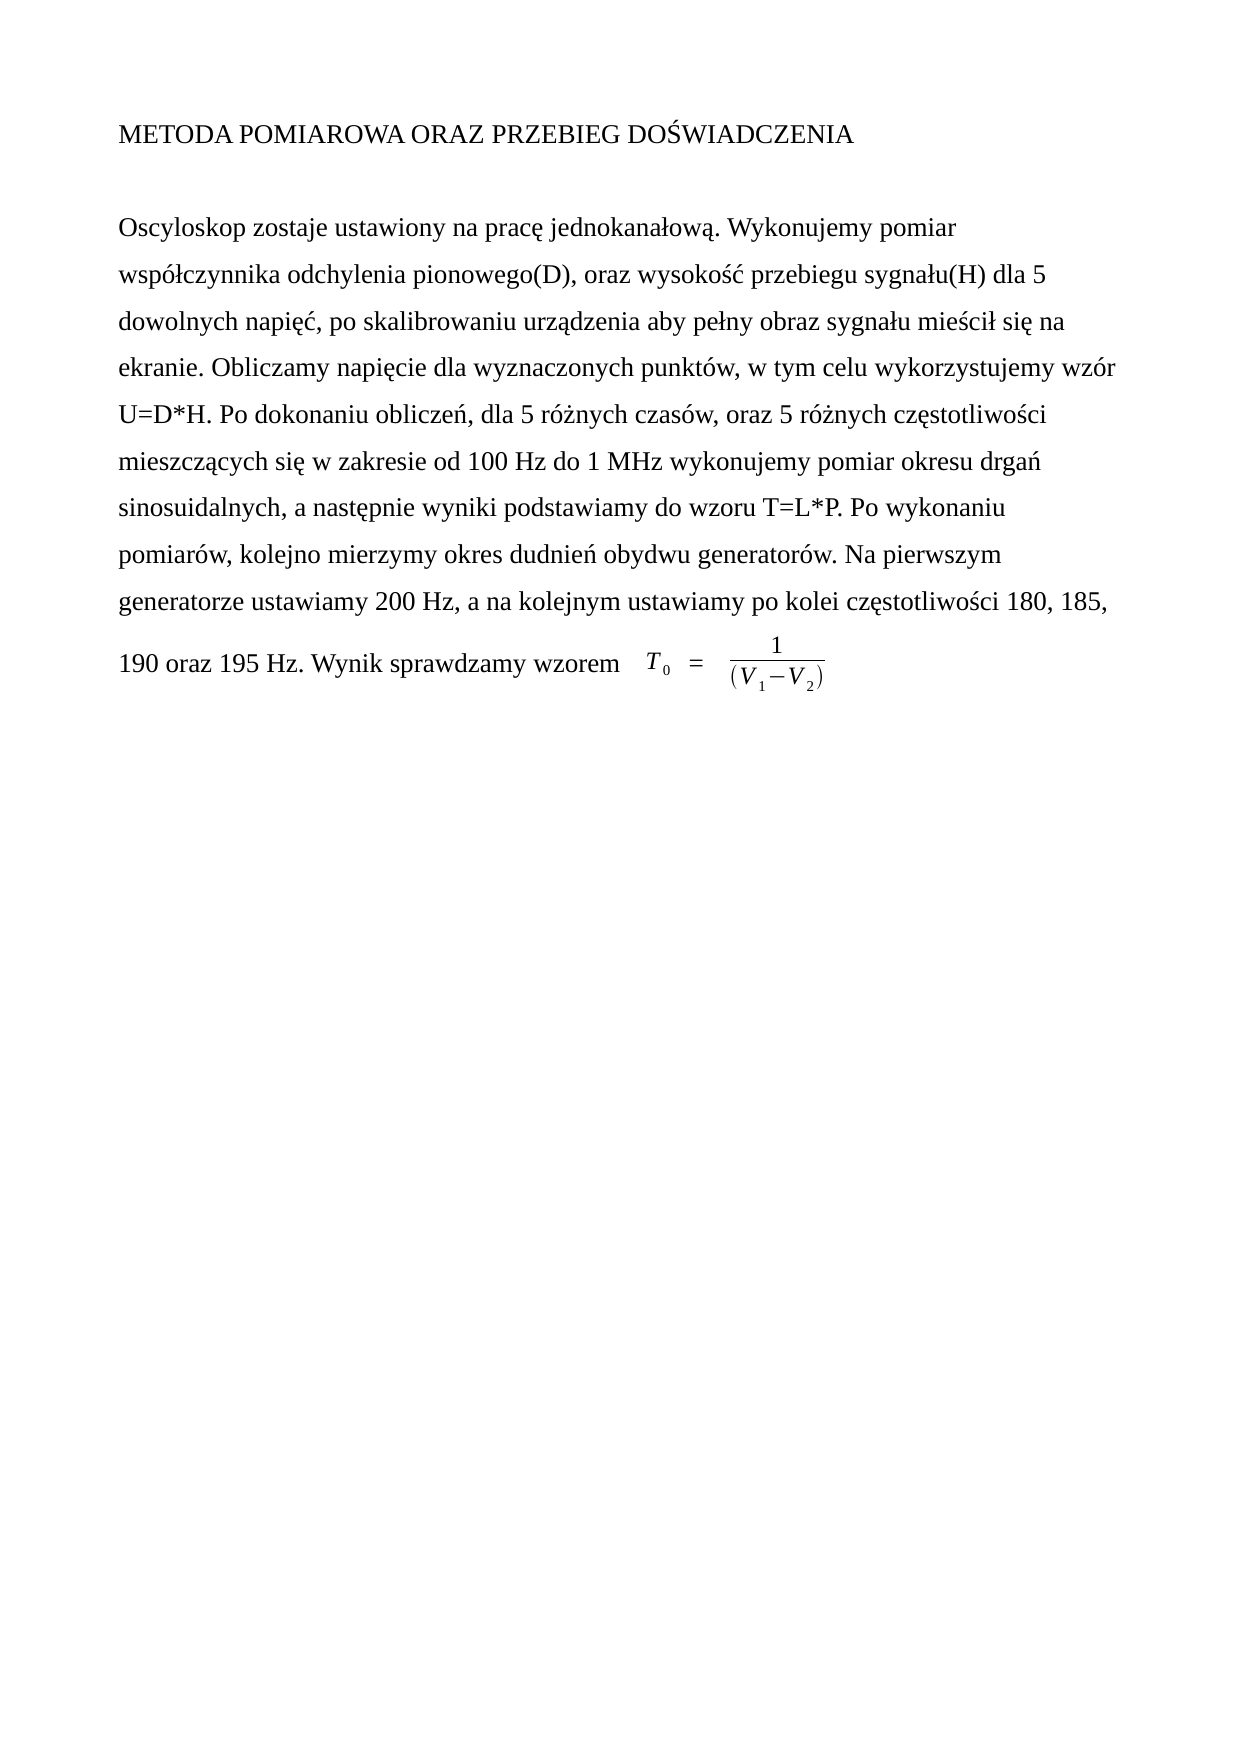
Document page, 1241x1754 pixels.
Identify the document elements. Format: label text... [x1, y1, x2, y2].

text Oscyloskop zostaje ustawiony na pracę jednokanałową. Wykonujemy pomiar współczynnika odchylenia pionowego(D), oraz wysokość przebiegu sygnału(H) dla 5 dowolnych napięć, po skalibrowaniu urządzenia aby pełny obraz sygnału mieścił się na ekranie. Obliczamy napięcie dla wyznaczonych punktów, w tym celu wykorzystujemy wzór U=D*H. Po dokonaniu obliczeń, dla 5 różnych czasów, oraz 5 różnych częstotliwości mieszczących się w zakresie od 100 Hz do 1 MHz wykonujemy pomiar okresu drgań sinosuidalnych, a następnie wyniki podstawiamy do wzoru T=L*P. Po wykonaniu pomiarów, kolejno mierzymy okres dudnień obydwu generatorów. Na pierwszym generatorze ustawiamy 200 Hz, a na kolejnym ustawiamy po kolei częstotliwości 180, 185, 190 oraz 195 Hz. Wynik sprawdzamy wzorem = [118, 211, 1122, 694]
text METODA POMIAROWA ORAZ PRZEBIEG DOŚWIADCZENIA [118, 118, 1122, 149]
